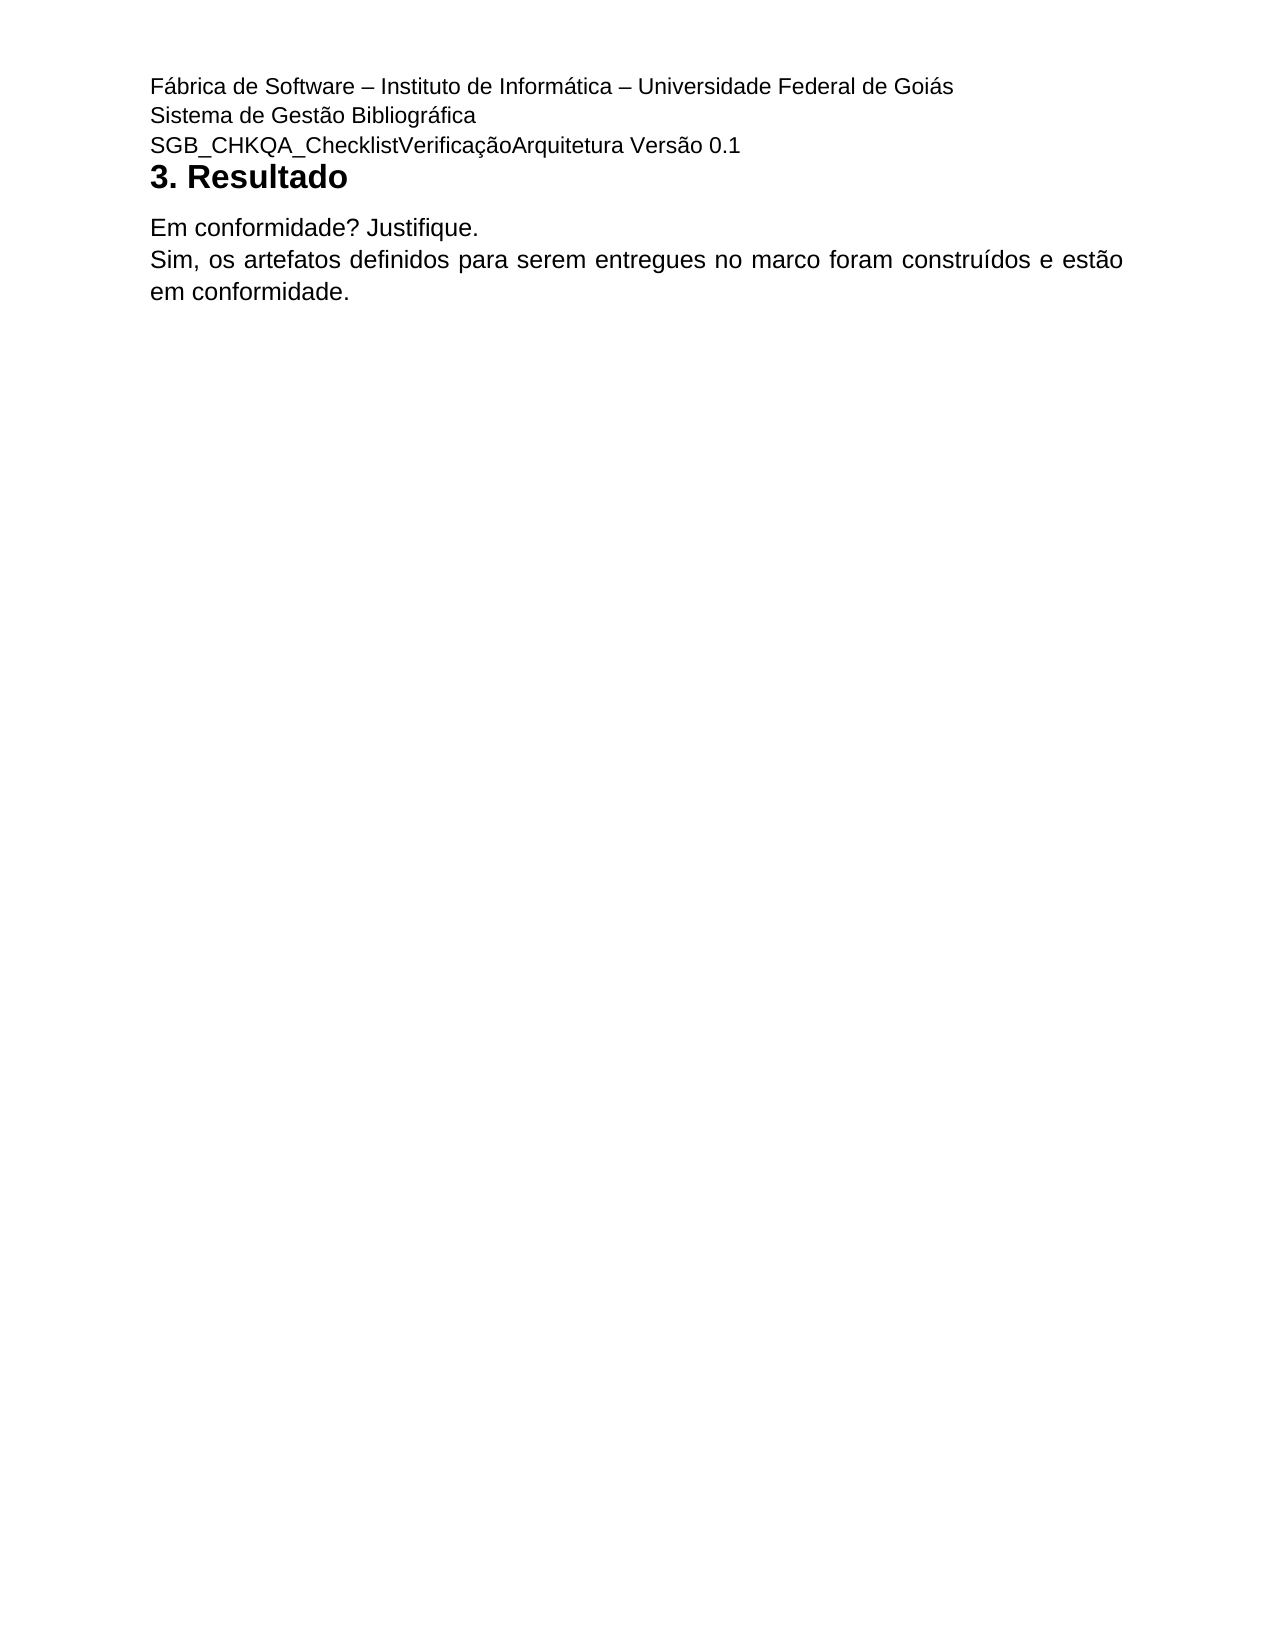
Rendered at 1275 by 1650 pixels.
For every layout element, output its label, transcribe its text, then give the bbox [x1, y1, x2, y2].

subtitle 3. Resultado [150, 158, 1125, 195]
text Em conformidade? Justifique. [150, 213, 1125, 241]
text Sim, os artefatos definidos para serem entregues no marco foram construídos e estão em conformidade. [150, 246, 1125, 306]
